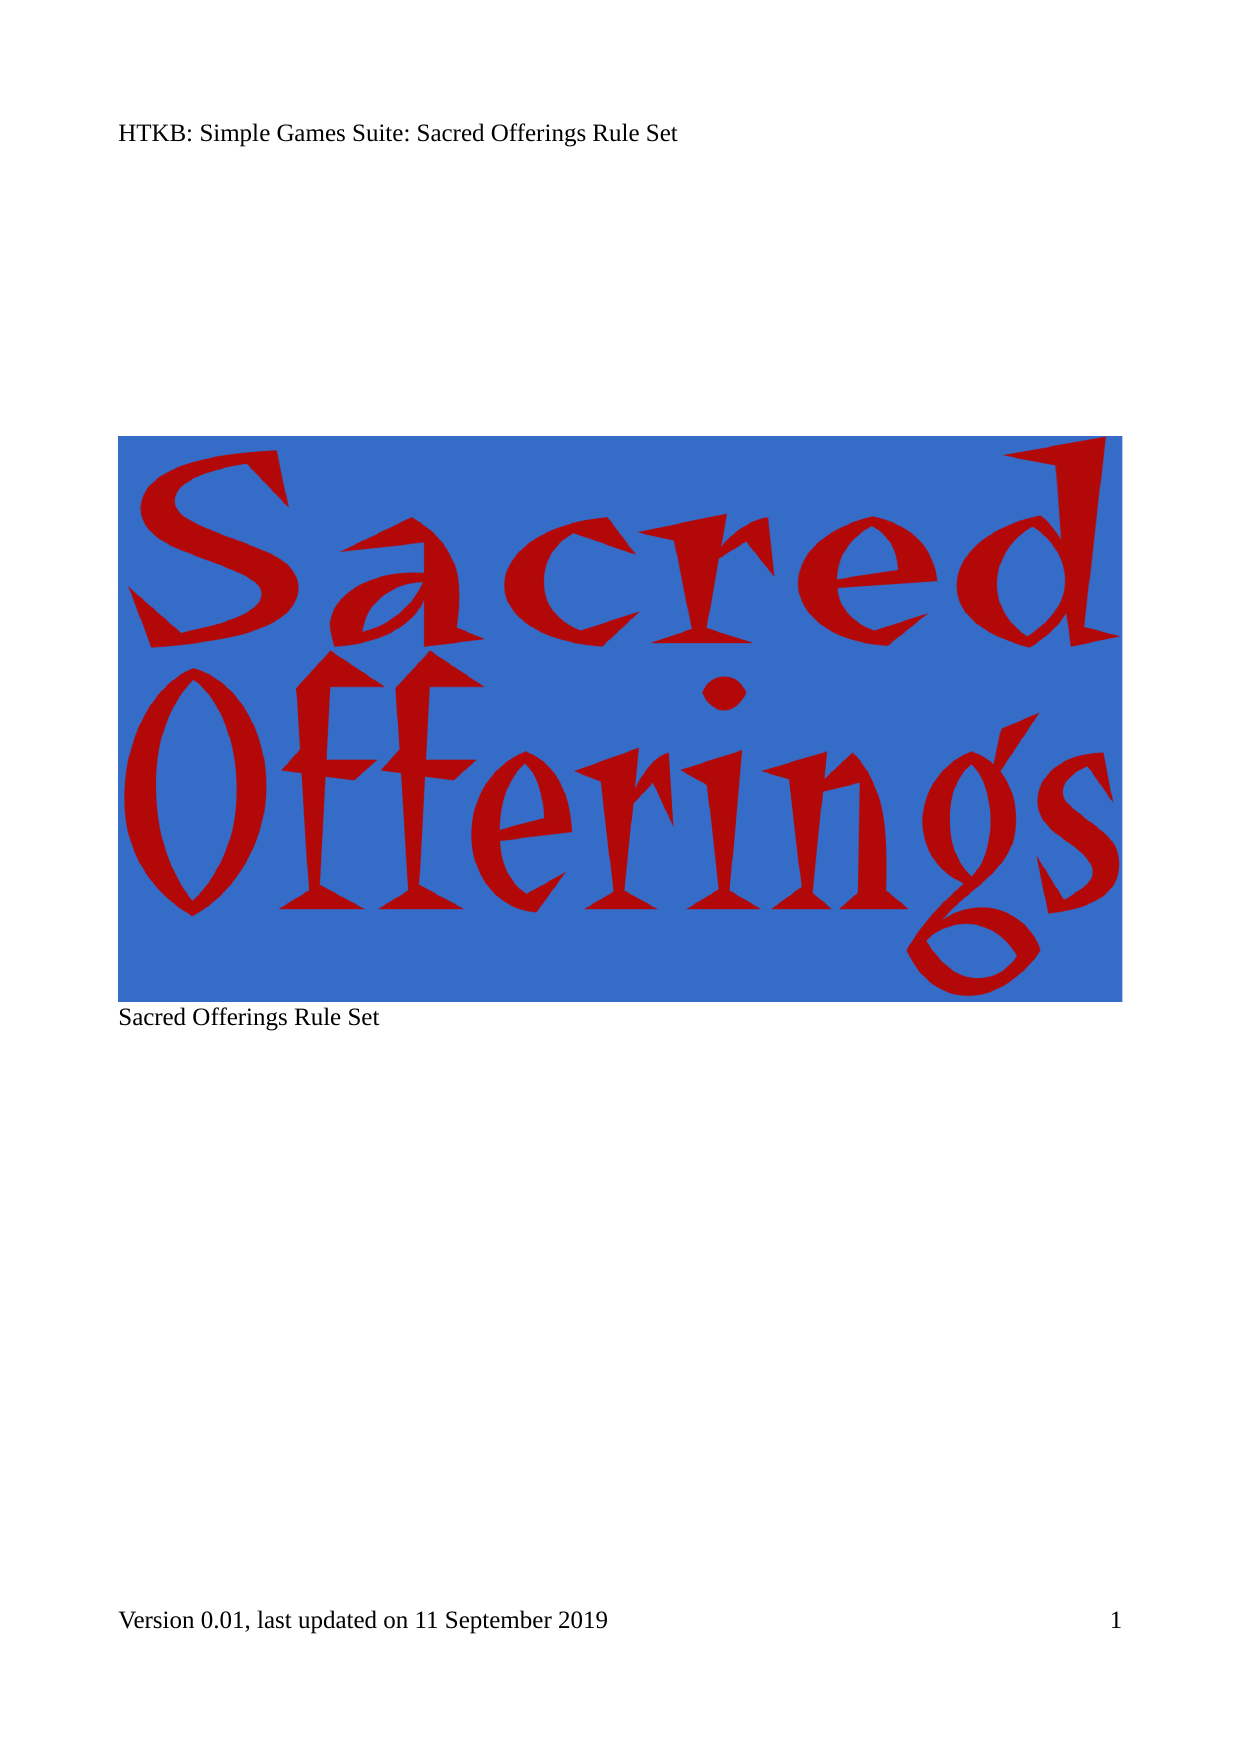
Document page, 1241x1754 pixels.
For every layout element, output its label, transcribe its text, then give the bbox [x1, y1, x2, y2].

picture [118, 436, 1123, 1002]
text Sacred Offerings Rule Set [118, 1002, 1122, 1031]
